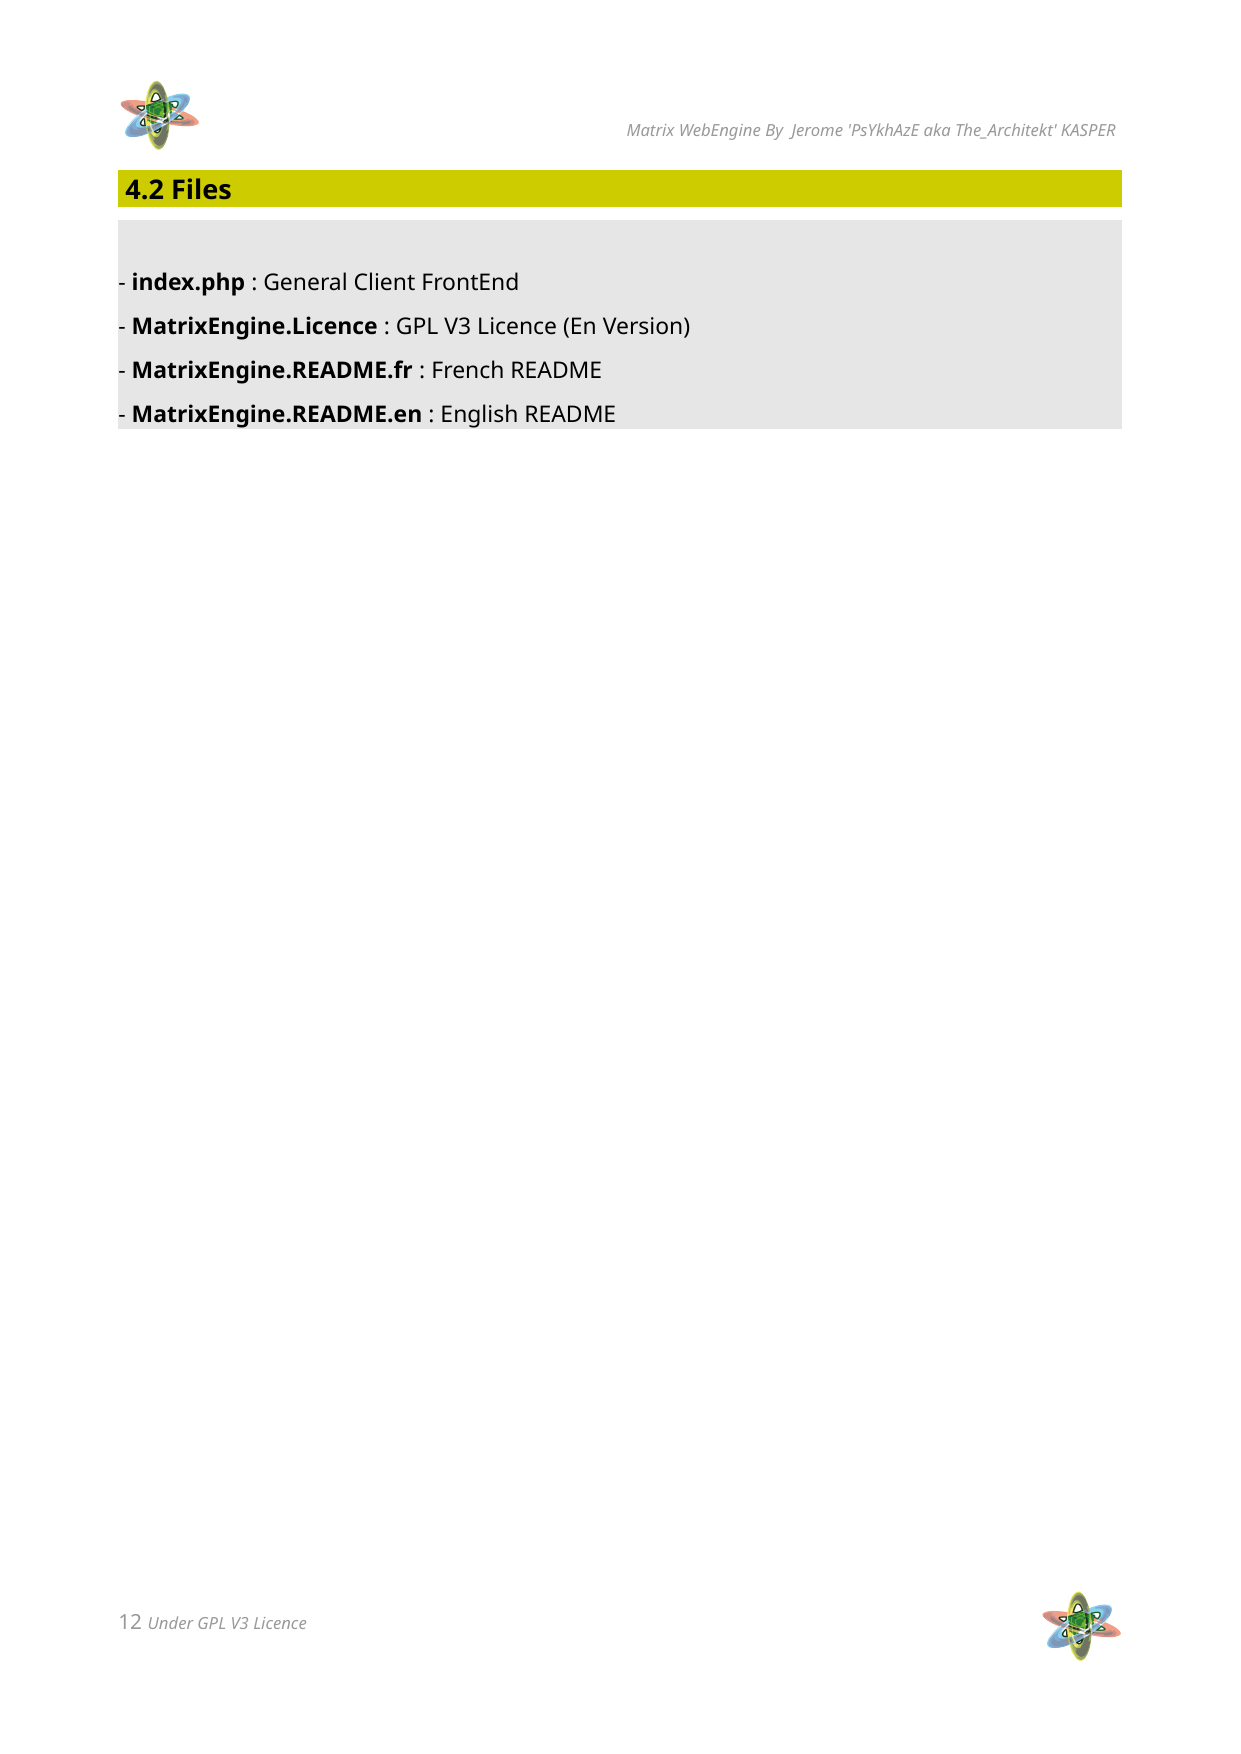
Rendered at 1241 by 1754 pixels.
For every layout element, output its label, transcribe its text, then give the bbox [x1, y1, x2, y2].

picture [1042, 1587, 1122, 1665]
picture [120, 76, 200, 154]
text - MatrixEngine.Licence : GPL V3 Licence (En Version) [118, 310, 1122, 341]
text - index.php : General Client FrontEnd [118, 266, 1122, 297]
text - MatrixEngine.README.en : English README [118, 397, 1122, 429]
text - MatrixEngine.README.fr : French README [118, 354, 1122, 385]
text 4.2 Files [118, 170, 1122, 207]
